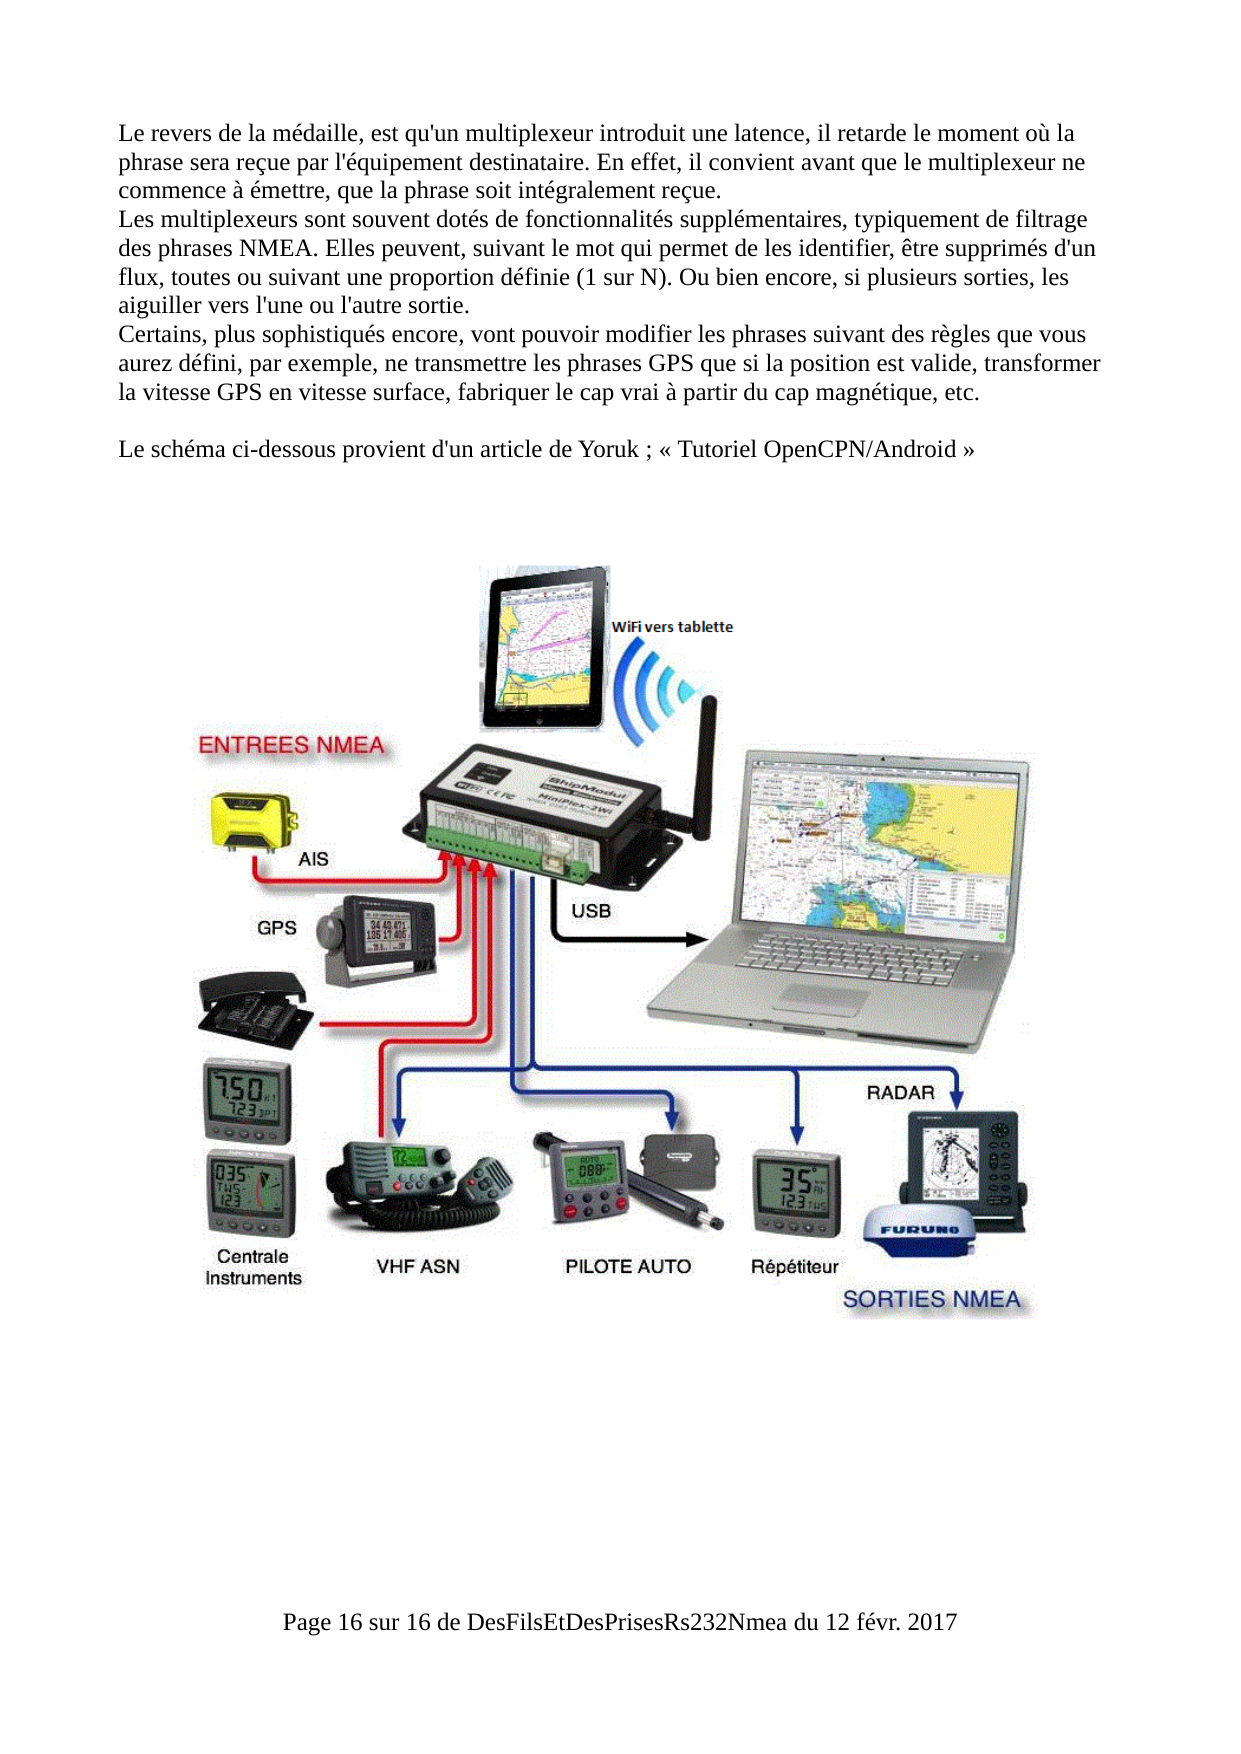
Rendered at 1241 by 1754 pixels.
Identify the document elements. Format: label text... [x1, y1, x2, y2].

picture [158, 491, 1082, 1456]
text Le revers de la médaille, est qu'un multiplexeur introduit une latence, il retarde le moment où la phrase sera reçue par l'équipement destinataire. En effet, il convient avant que le multiplexeur ne commence à émettre, que la phrase soit intégralement reçue. [118, 118, 1122, 204]
text Certains, plus sophistiqués encore, vont pouvoir modifier les phrases suivant des règles que vous aurez défini, par exemple, ne transmettre les phrases GPS que si la position est valide, transformer la vitesse GPS en vitesse surface, fabriquer le cap vrai à partir du cap magnétique, etc. [118, 319, 1122, 406]
text Les multiplexeurs sont souvent dotés de fonctionnalités supplémentaires, typiquement de filtrage des phrases NMEA. Elles peuvent, suivant le mot qui permet de les identifier, être supprimés d'un flux, toutes ou suivant une proportion définie (1 sur N). Ou bien encore, si plusieurs sorties, les aiguiller vers l'une ou l'autre sortie. [118, 204, 1122, 319]
text Le schéma ci-dessous provient d'un article de Yoruk ; « Tutoriel OpenCPN/Android » [118, 434, 1122, 463]
